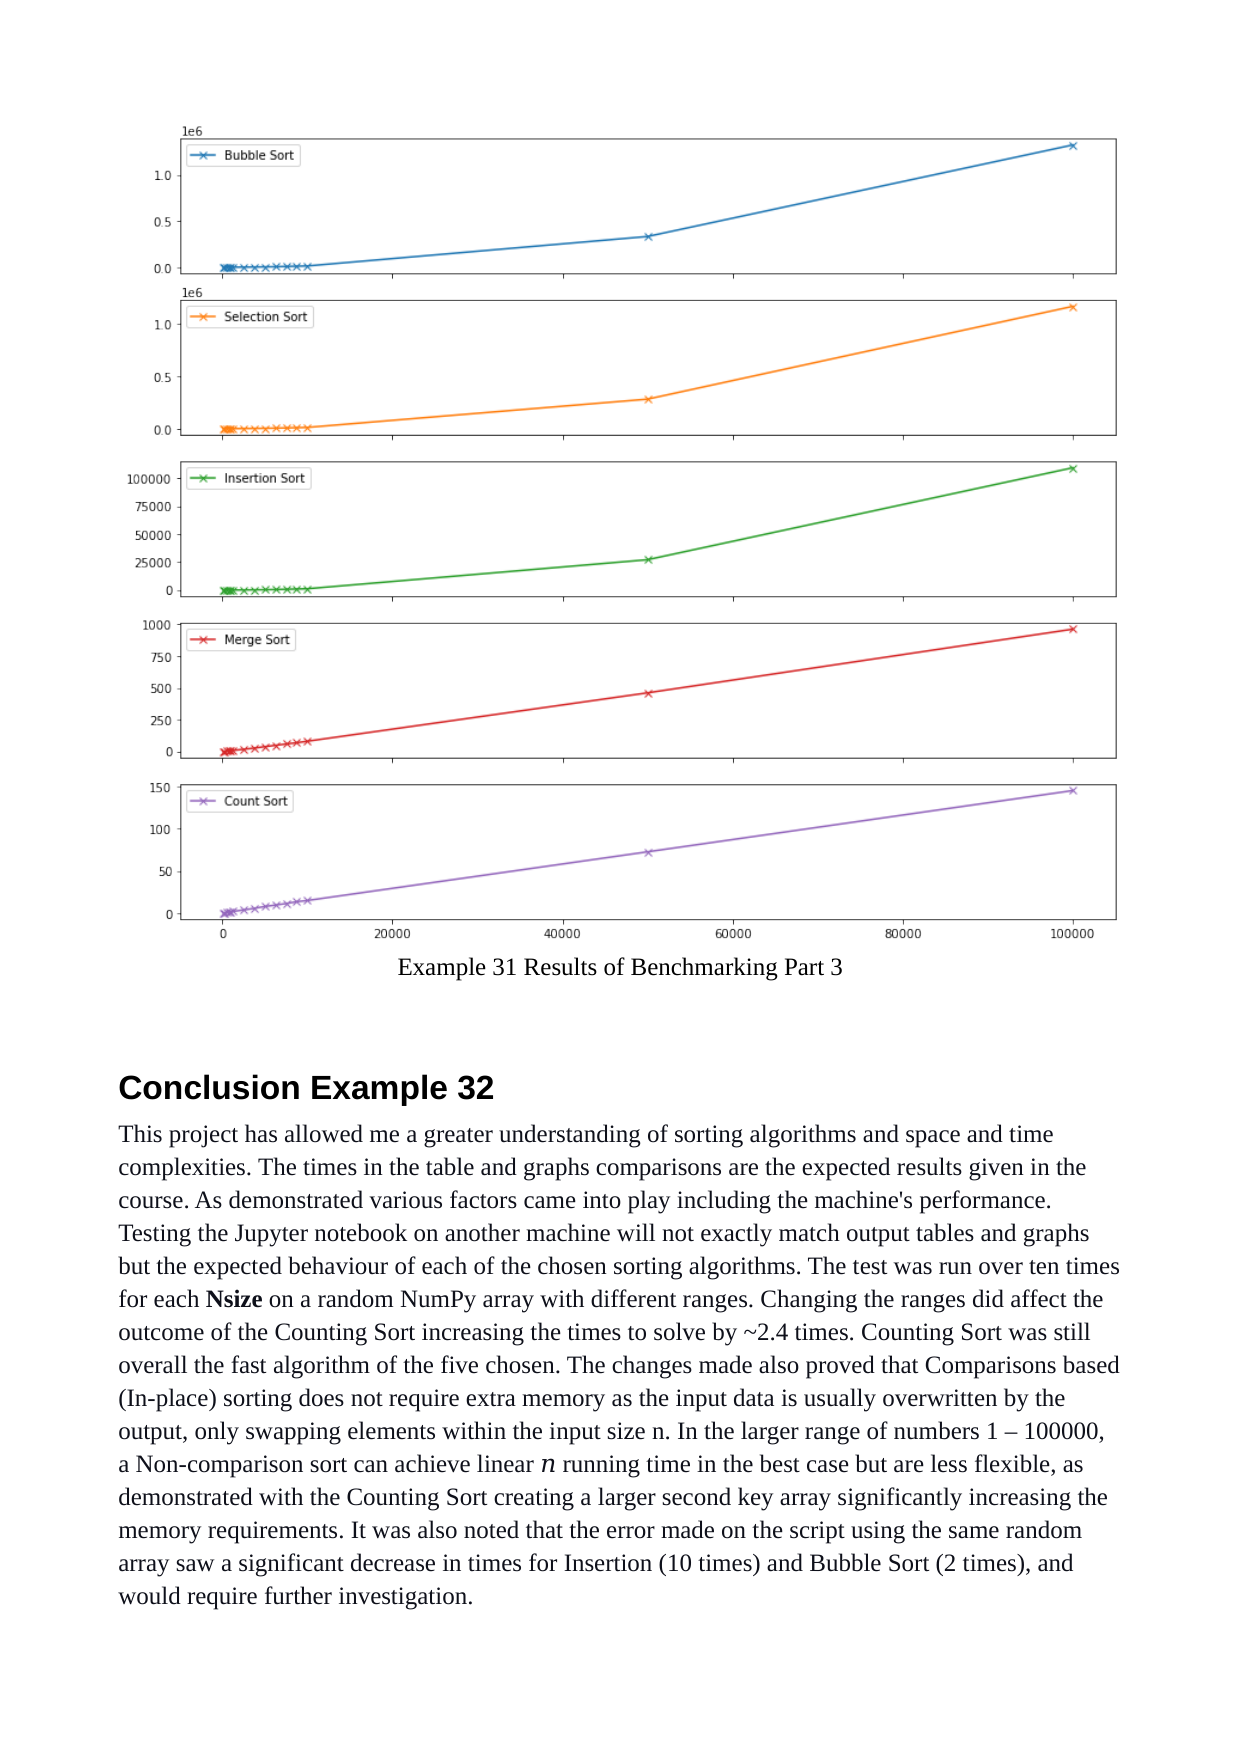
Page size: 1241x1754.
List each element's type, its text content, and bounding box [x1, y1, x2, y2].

text This project has allowed me a greater understanding of sorting algorithms and space and time complexities. The times in the table and graphs comparisons are the expected results given in the course. As demonstrated various factors came into play including the machine's performance. Testing the Jupyter notebook on another machine will not exactly match output tables and graphs but the expected behaviour of each of the chosen sorting algorithms. The test was run over ten times for each Nsize on a random NumPy array with different ranges. Changing the ranges did affect the outcome of the Counting Sort increasing the times to solve by ~2.4 times. Counting Sort was still overall the fast algorithm of the five chosen. The changes made also proved that Comparisons based (In-place) sorting does not require extra memory as the input data is usually overwritten by the output, only swapping elements within the input size n. In the larger range of numbers 1 – 100000, a Non-comparison sort can achieve linear 𝑛 running time in the best case but are less flexible, as demonstrated with the Counting Sort creating a larger second key array significantly increasing the memory requirements. It was also noted that the error made on the script using the same random array saw a significant decrease in times for Insertion (10 times) and Bubble Sort (2 times), and would require further investigation. [118, 1119, 1122, 1610]
subtitle Conclusion Example 32 [118, 1068, 1122, 1106]
text Example 31 Results of Benchmarking Part 3 [118, 948, 1122, 981]
picture [118, 118, 1123, 948]
